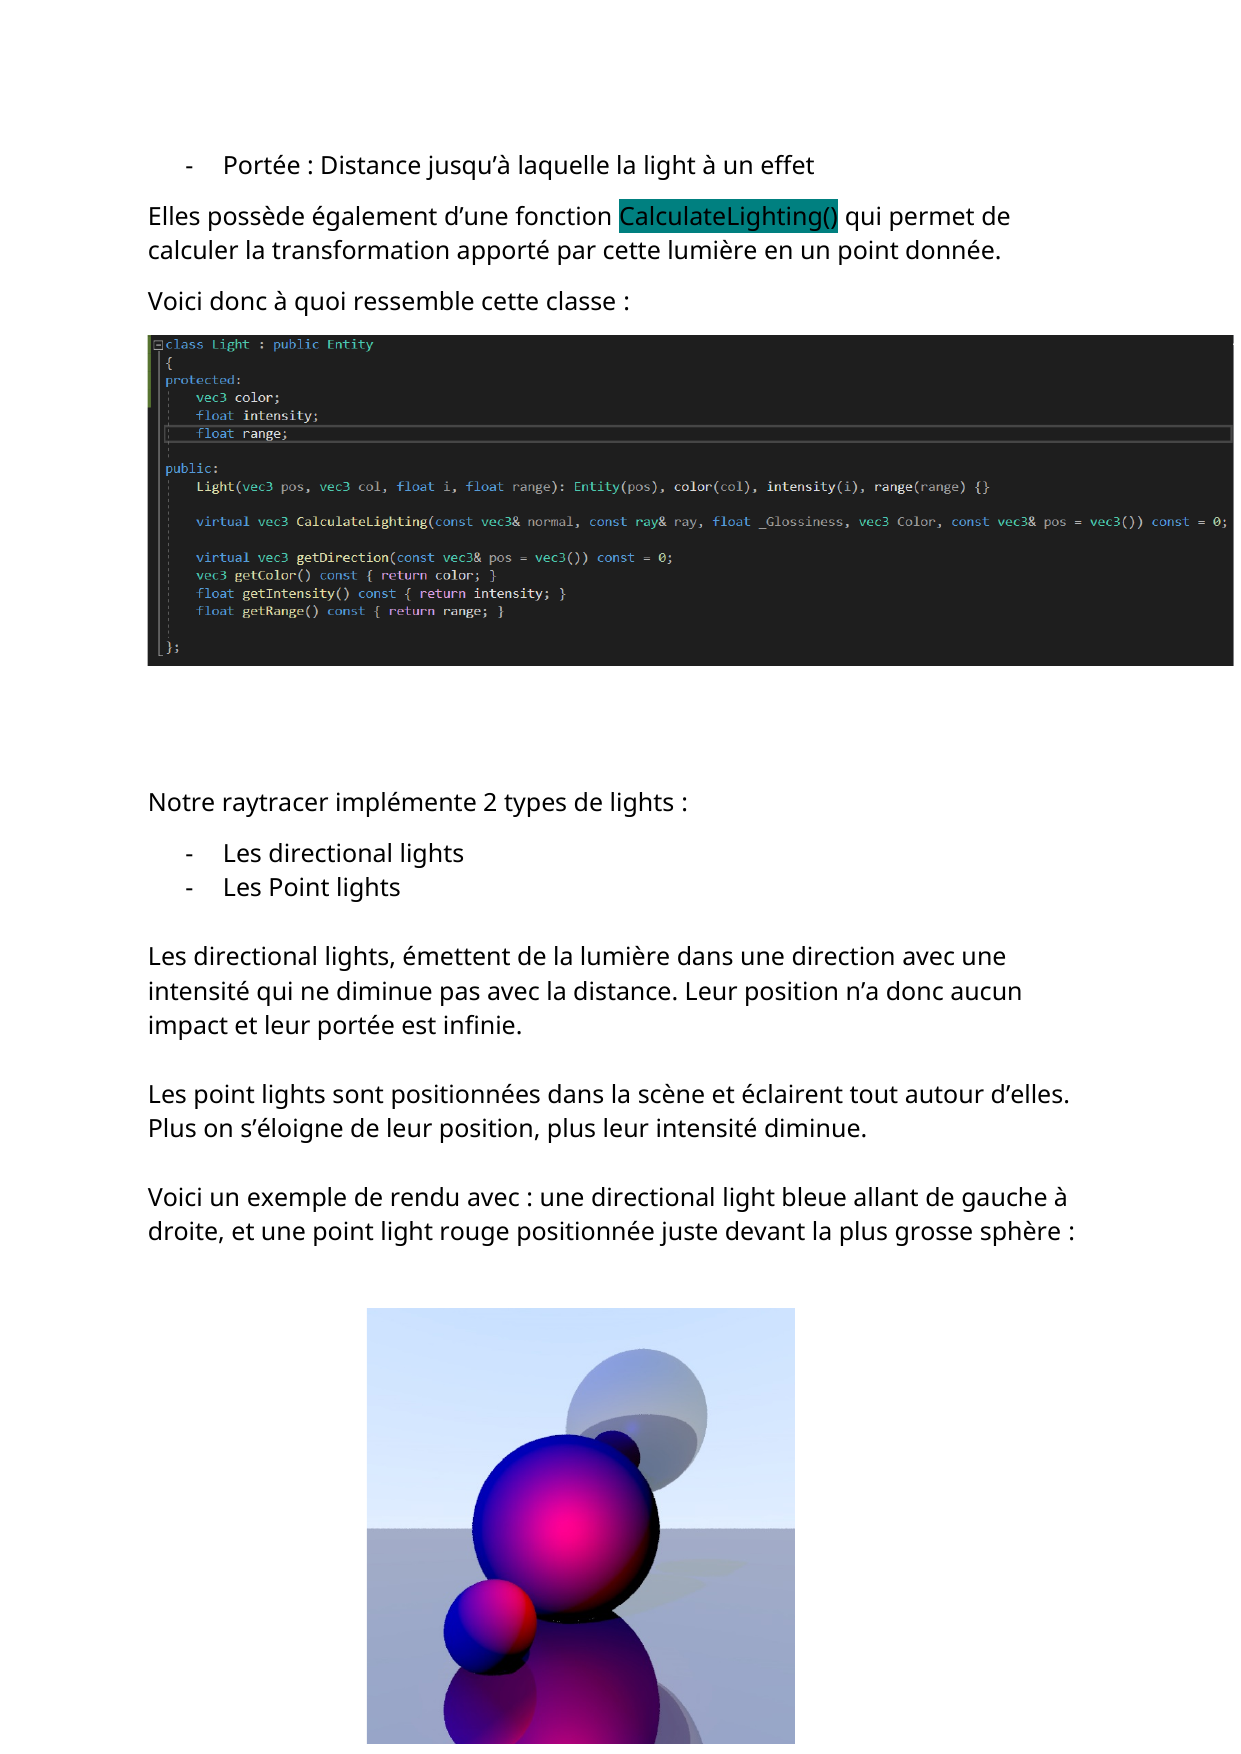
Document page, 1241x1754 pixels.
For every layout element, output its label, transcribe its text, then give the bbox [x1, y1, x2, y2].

text Notre raytracer implémente 2 types de lights : [148, 785, 1093, 819]
text Voici donc à quoi ressemble cette classe : [148, 284, 1093, 318]
text Les point lights sont positionnées dans la scène et éclairent tout autour d’elles. Plus on s’éloigne de leur position, plus leur intensité diminue. [148, 1076, 1093, 1145]
text Elles possède également d’une fonction CalculateLighting() qui permet de calculer la transformation apporté par cette lumière en un point donnée. [148, 199, 1093, 267]
text Les directional lights, émettent de la lumière dans une direction avec une intensité qui ne diminue pas avec la distance. Leur position n’a donc aucun impact et leur portée est infinie. [148, 939, 1093, 1042]
text Voici un exemple de rendu avec : une directional light bleue allant de gauche à droite, et une point light rouge positionnée juste devant la plus grosse sphère : [148, 1179, 1093, 1248]
list Portée : Distance jusqu’à laquelle la light à un effet [185, 148, 1093, 182]
list Les directional lights [185, 836, 1093, 870]
list Les Point lights [185, 870, 1093, 904]
